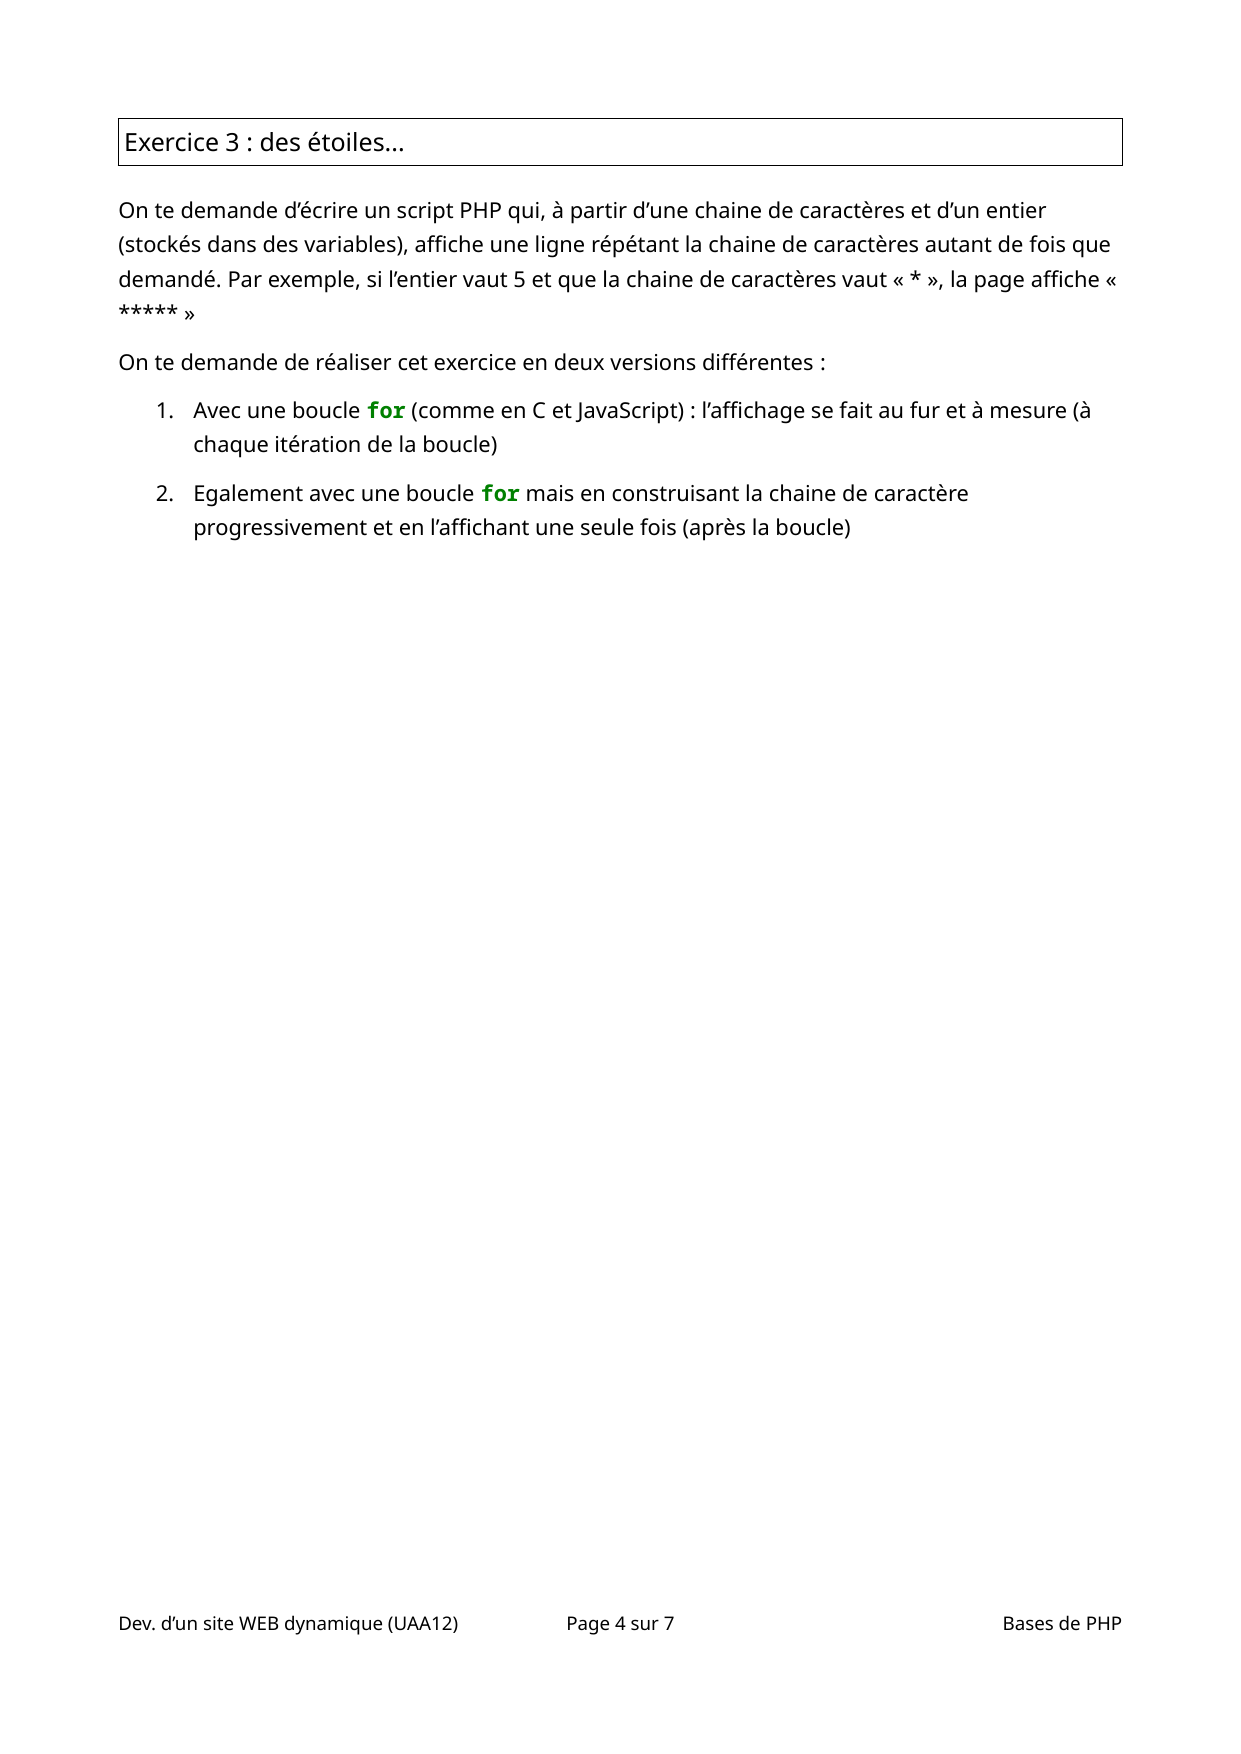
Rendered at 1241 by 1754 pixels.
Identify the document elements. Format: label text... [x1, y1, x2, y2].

text On te demande d’écrire un script PHP qui, à partir d’une chaine de caractères et d’un entier (stockés dans des variables), affiche une ligne répétant la chaine de caractères autant de fois que demandé. Par exemple, si l’entier vaut 5 et que la chaine de caractères vaut « * », la page affiche « ***** » [118, 195, 1122, 327]
list Avec une boucle for (comme en C et JavaScript) : l’affichage se fait au fur et à mesure (à chaque itération de la boucle) [156, 395, 1122, 459]
text On te demande de réaliser cet exercice en deux versions différentes : [118, 346, 1122, 376]
list Egalement avec une boucle for mais en construisant la chaine de caractère progressivement et en l’affichant une seule fois (après la boucle) [156, 478, 1122, 542]
table_header Exercice 3 : des étoiles... [119, 119, 1122, 165]
